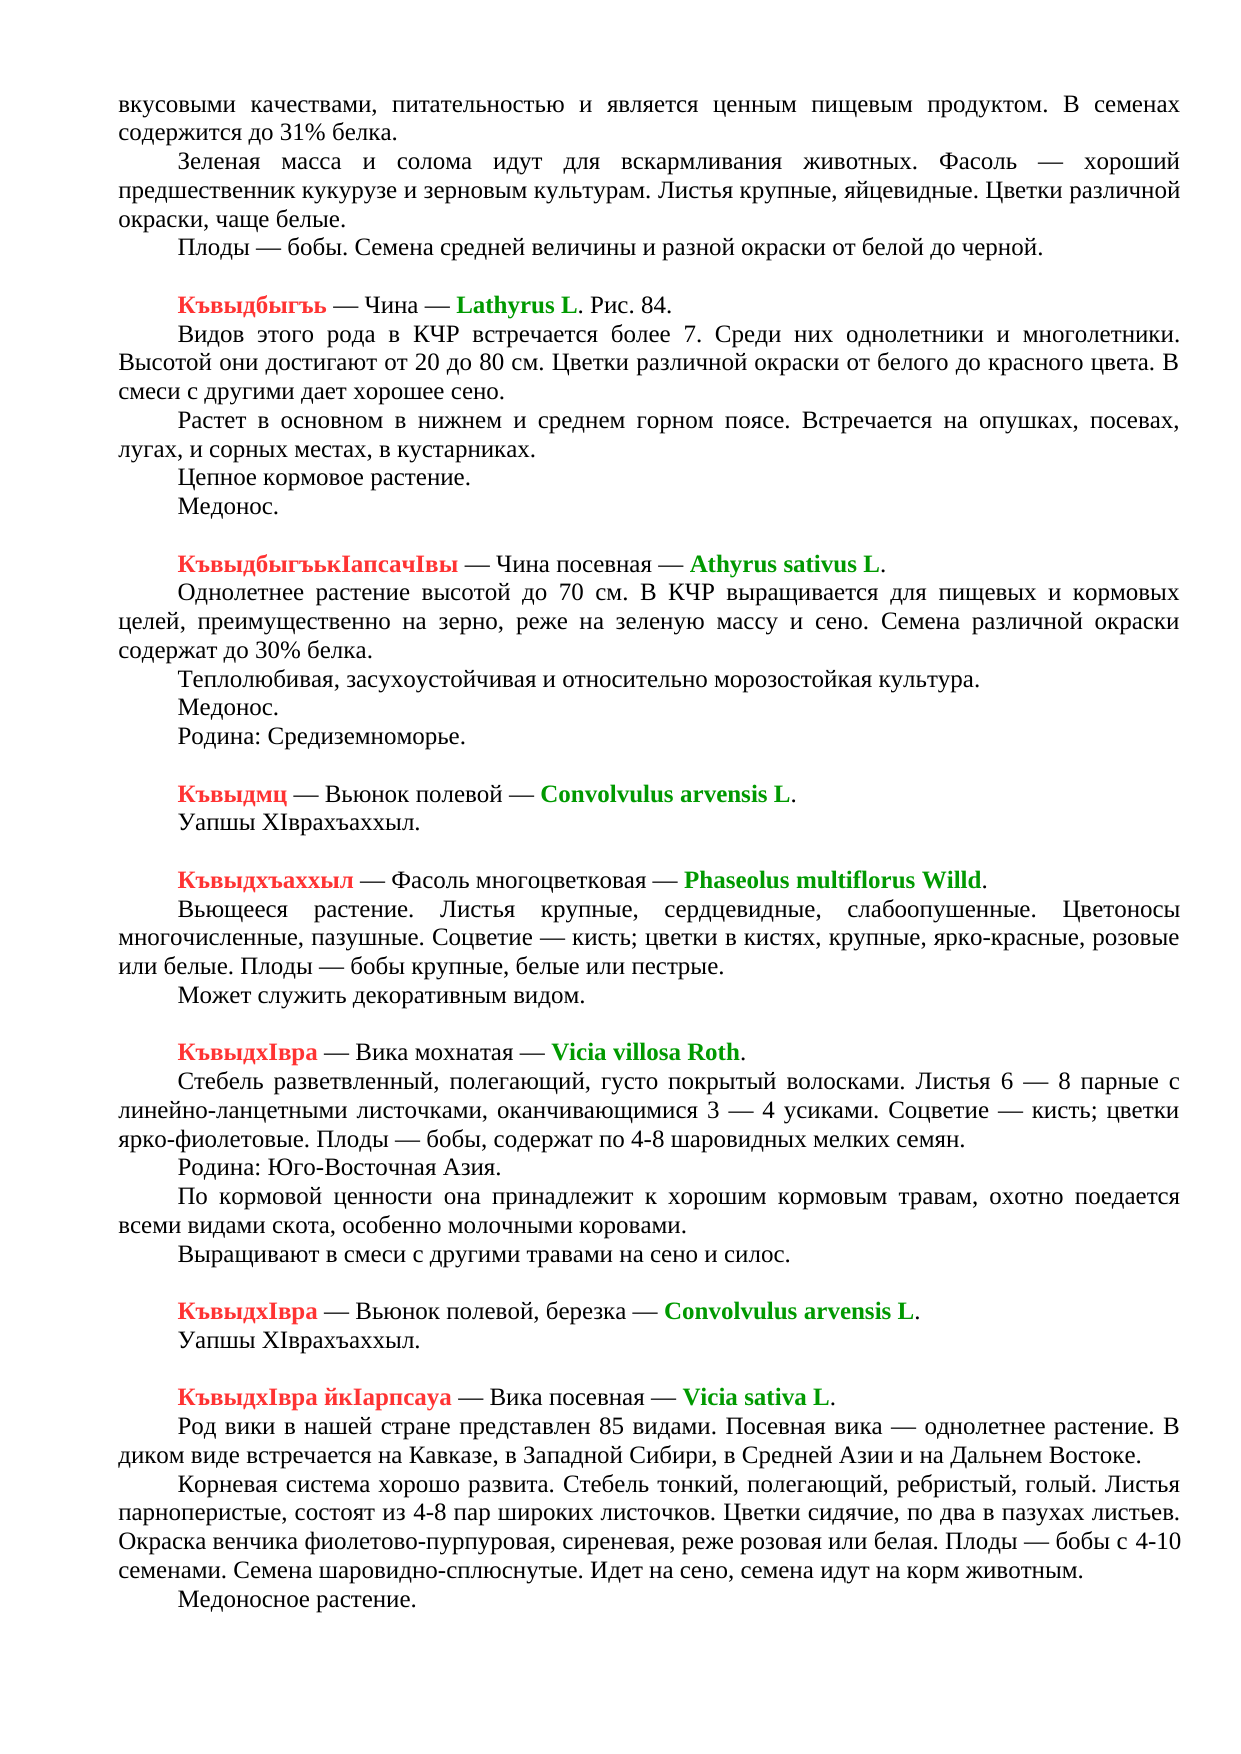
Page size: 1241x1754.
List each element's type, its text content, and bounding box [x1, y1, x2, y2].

text Цепное кормовое растение. [118, 462, 1181, 491]
text Однолетнее растение высотой до 70 см. В КЧР выращивается для пищевых и кормовых целей, преимущественно на зерно, реже на зеленую массу и сено. Семена различной окраски содержат до 30% белка. [118, 577, 1181, 664]
text Медонос. [118, 692, 1181, 721]
text Уапшы ХIврахъаххыл. [118, 1325, 1181, 1354]
text Родина: Средиземноморье. [118, 721, 1181, 750]
text Стебель разветвленный, полегающий, густо покрытый волосками. Листья 6 — 8 парные с линейно-ланцетными листочками, оканчивающимися 3 — 4 усиками. Соцветие — кисть; цветки ярко-фиолетовые. Плоды — бобы, содержат по 4-8 шаровидных мелких семян. [118, 1066, 1181, 1152]
text КъвыдхIвра — Вьюнок полевой, березка — Convolvulus arvensis L. [118, 1296, 1181, 1325]
text По кормовой ценности она принадлежит к хорошим кормовым травам, охотно поедается всеми видами скота, особенно молочными коровами. [118, 1181, 1181, 1239]
text Вьющееся растение. Листья крупные, сердцевидные, слабоопушенные. Цветоносы многочисленные, пазушные. Соцветие — кисть; цветки в кистях, крупные, ярко-красные, розовые или белые. Плоды — бобы крупные, белые или пестрые. [118, 894, 1181, 980]
text Корневая система хорошо развита. Стебель тонкий, полегающий, ребристый, голый. Листья парноперистые, состоят из 4-8 пар широких листочков. Цветки сидячие, по два в пазухах листьев. Окраска венчика фиолетово-пурпуровая, сиреневая, реже розовая или белая. Плоды — бобы с 4-10 семенами. Семена шаровидно-сплюснутые. Идет на сено, семена идут на корм животным. [118, 1469, 1181, 1584]
text Видов этого рода в КЧР встречается более 7. Среди них однолетники и многолетники. Высотой они достигают от 20 до 80 см. Цветки различной окраски от белого до красного цвета. В смеси с другими дает хорошее сено. [118, 319, 1181, 405]
text Растет в основном в нижнем и среднем горном поясе. Встречается на опушках, посевах, лугах, и сорных местах, в кустарниках. [118, 405, 1181, 462]
text Теплолюбивая, засухоустойчивая и относительно морозостойкая культура. [118, 664, 1181, 692]
text Къвыдбыгъь — Чина — Lathyrus L. Рис. 84. [118, 290, 1181, 319]
text Къвыдхъаххыл — Фасоль многоцветковая — Phaseolus multiflorus Willd. [118, 865, 1181, 894]
text Родина: Юго-Восточная Азия. [118, 1152, 1181, 1181]
text Может служить декоративным видом. [118, 980, 1181, 1009]
text вкусовыми качествами, питательностью и является ценным пищевым продуктом. В семенах содержится до 31% белка. [118, 89, 1181, 146]
text Уапшы ХIврахъаххыл. [118, 807, 1181, 836]
text Выращивают в смеси с другими травами на сено и силос. [118, 1239, 1181, 1267]
text КъвыдхIвра йкIарпсауа — Вика посевная — Vicia sativa L. [118, 1382, 1181, 1411]
text Плоды — бобы. Семена средней величины и разной окраски от белой до черной. [118, 232, 1181, 261]
text Медоносное растение. [118, 1584, 1181, 1612]
text КъвыдхIвра — Вика мохнатая — Vicia villosa Roth. [118, 1037, 1181, 1066]
text Къвыдмц — Вьюнок полевой — Convolvulus arvensis L. [118, 779, 1181, 807]
text Род вики в нашей стране представлен 85 видами. Посевная вика — однолетнее растение. В диком виде встречается на Кавказе, в Западной Сибири, в Средней Азии и на Дальнем Востоке. [118, 1411, 1181, 1469]
text Зеленая масса и солома идут для вскармливания животных. Фасоль — хороший предшественник кукурузе и зерновым культурам. Листья крупные, яйцевидные. Цветки различной окраски, чаще белые. [118, 146, 1181, 232]
text КъвыдбыгъькIапсачIвы — Чина посевная — Athyrus sativus L. [118, 549, 1181, 577]
text Медонос. [118, 491, 1181, 520]
